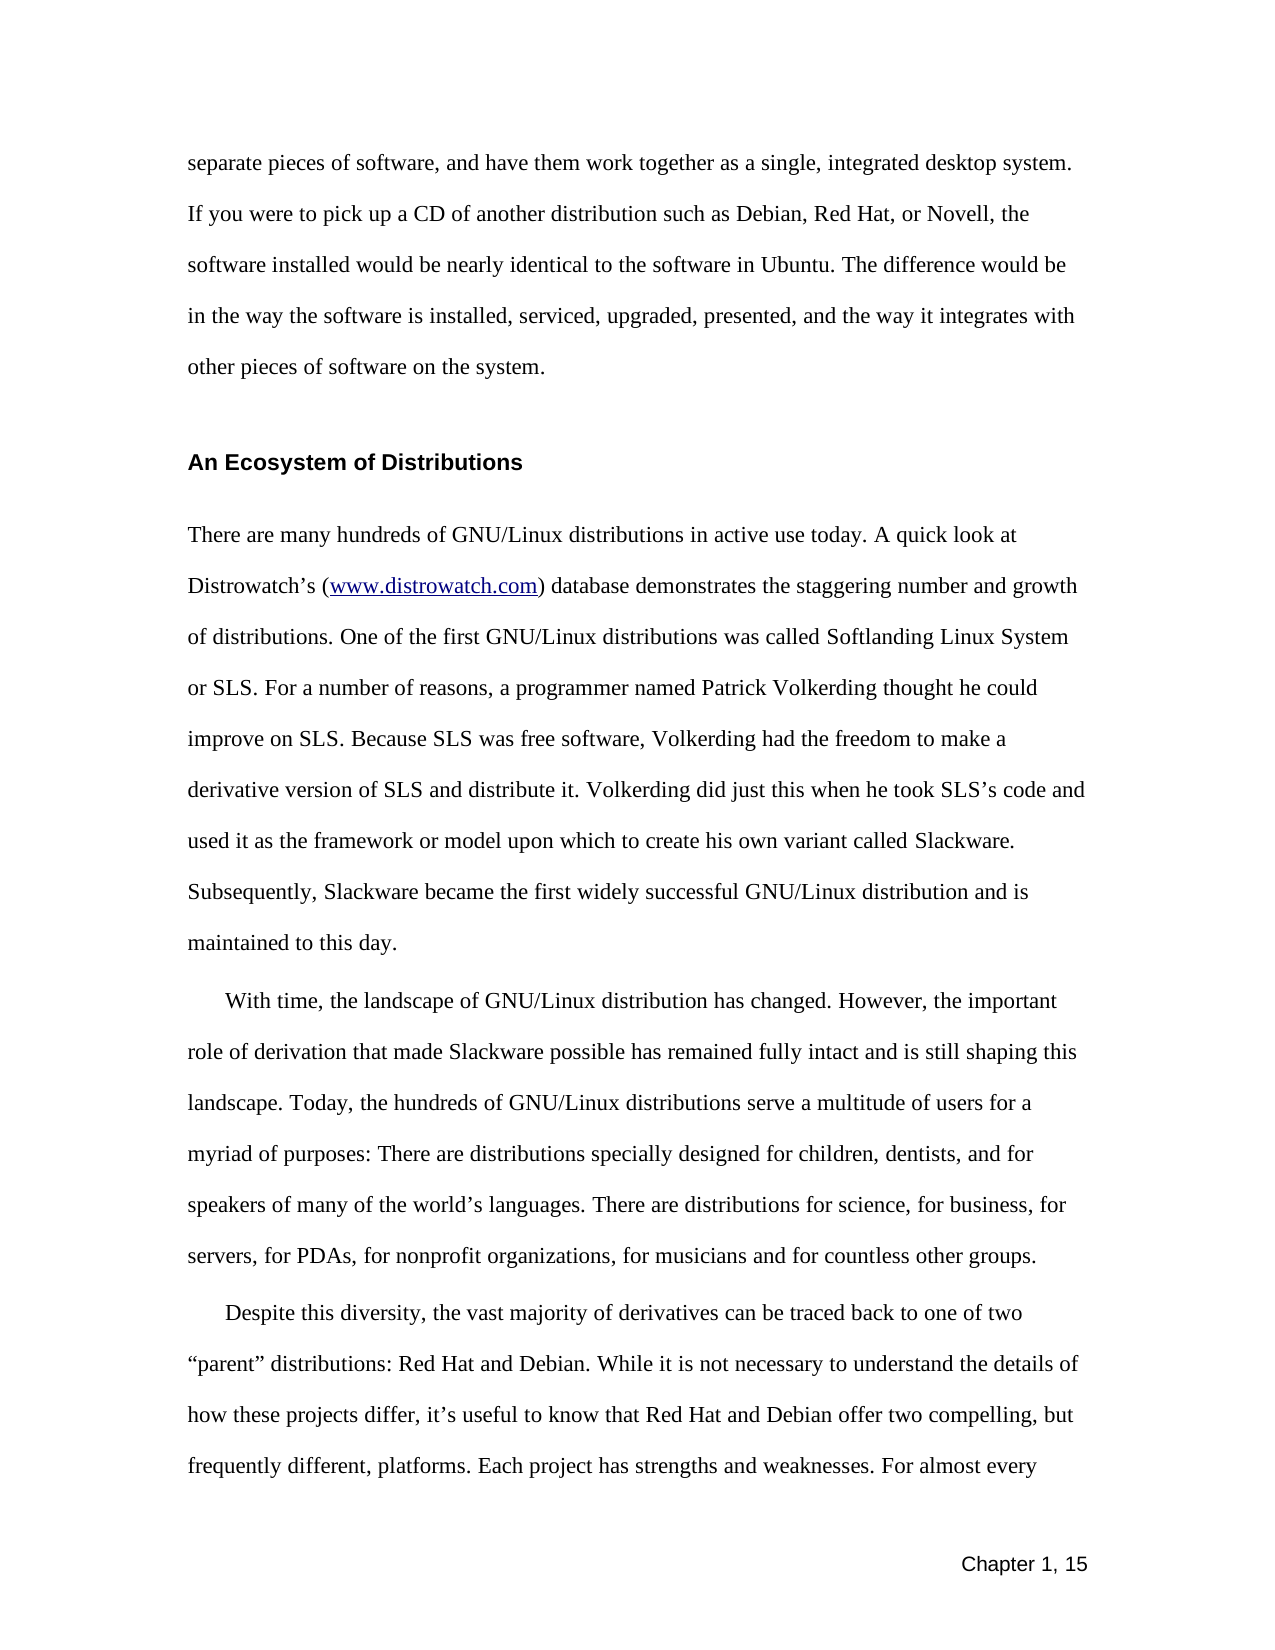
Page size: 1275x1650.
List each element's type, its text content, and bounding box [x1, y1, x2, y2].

text An Ecosystem of Distributions [187, 449, 1087, 475]
text Despite this diversity, the vast majority of derivatives can be traced back to one of two “parent” distributions: Red Hat and Debian. While it is not necessary to understand the details of how these projects differ, it’s useful to know that Red Hat and Debian offer two compelling, but frequently different, platforms. Each project has strengths and weaknesses. For almost every [187, 1300, 1087, 1479]
text With time, the landscape of GNU/Linux distribution has changed. However, the important role of derivation that made Slackware possible has remained fully intact and is still shaping this landscape. Today, the hundreds of GNU/Linux distributions serve a multitude of users for a myriad of purposes: There are distributions specially designed for children, dentists, and for speakers of many of the world’s languages. There are distributions for science, for business, for servers, for PDAs, for nonprofit organizations, for musicians and for countless other groups. [187, 987, 1087, 1268]
text separate pieces of software, and have them work together as a single, integrated desktop system. If you were to pick up a CD of another distribution such as Debian, Red Hat, or Novell, the software installed would be nearly identical to the software in Ubuntu. The difference would be in the way the software is installed, serviced, upgraded, presented, and the way it integrates with other pieces of software on the system. [187, 150, 1087, 380]
text There are many hundreds of GNU/Linux distributions in active use today. A quick look at Distrowatch’s (www.distrowatch.com) database demonstrates the staggering number and growth of distributions. One of the first GNU/Linux distributions was called Softlanding Linux System or SLS. For a number of reasons, a programmer named Patrick Volkerding thought he could improve on SLS. Because SLS was free software, Volkerding had the freedom to make a derivative version of SLS and distribute it. Volkerding did just this when he took SLS’s code and used it as the framework or model upon which to create his own variant called Slackware. Subsequently, Slackware became the first widely successful GNU/Linux distribution and is maintained to this day. [187, 522, 1087, 956]
